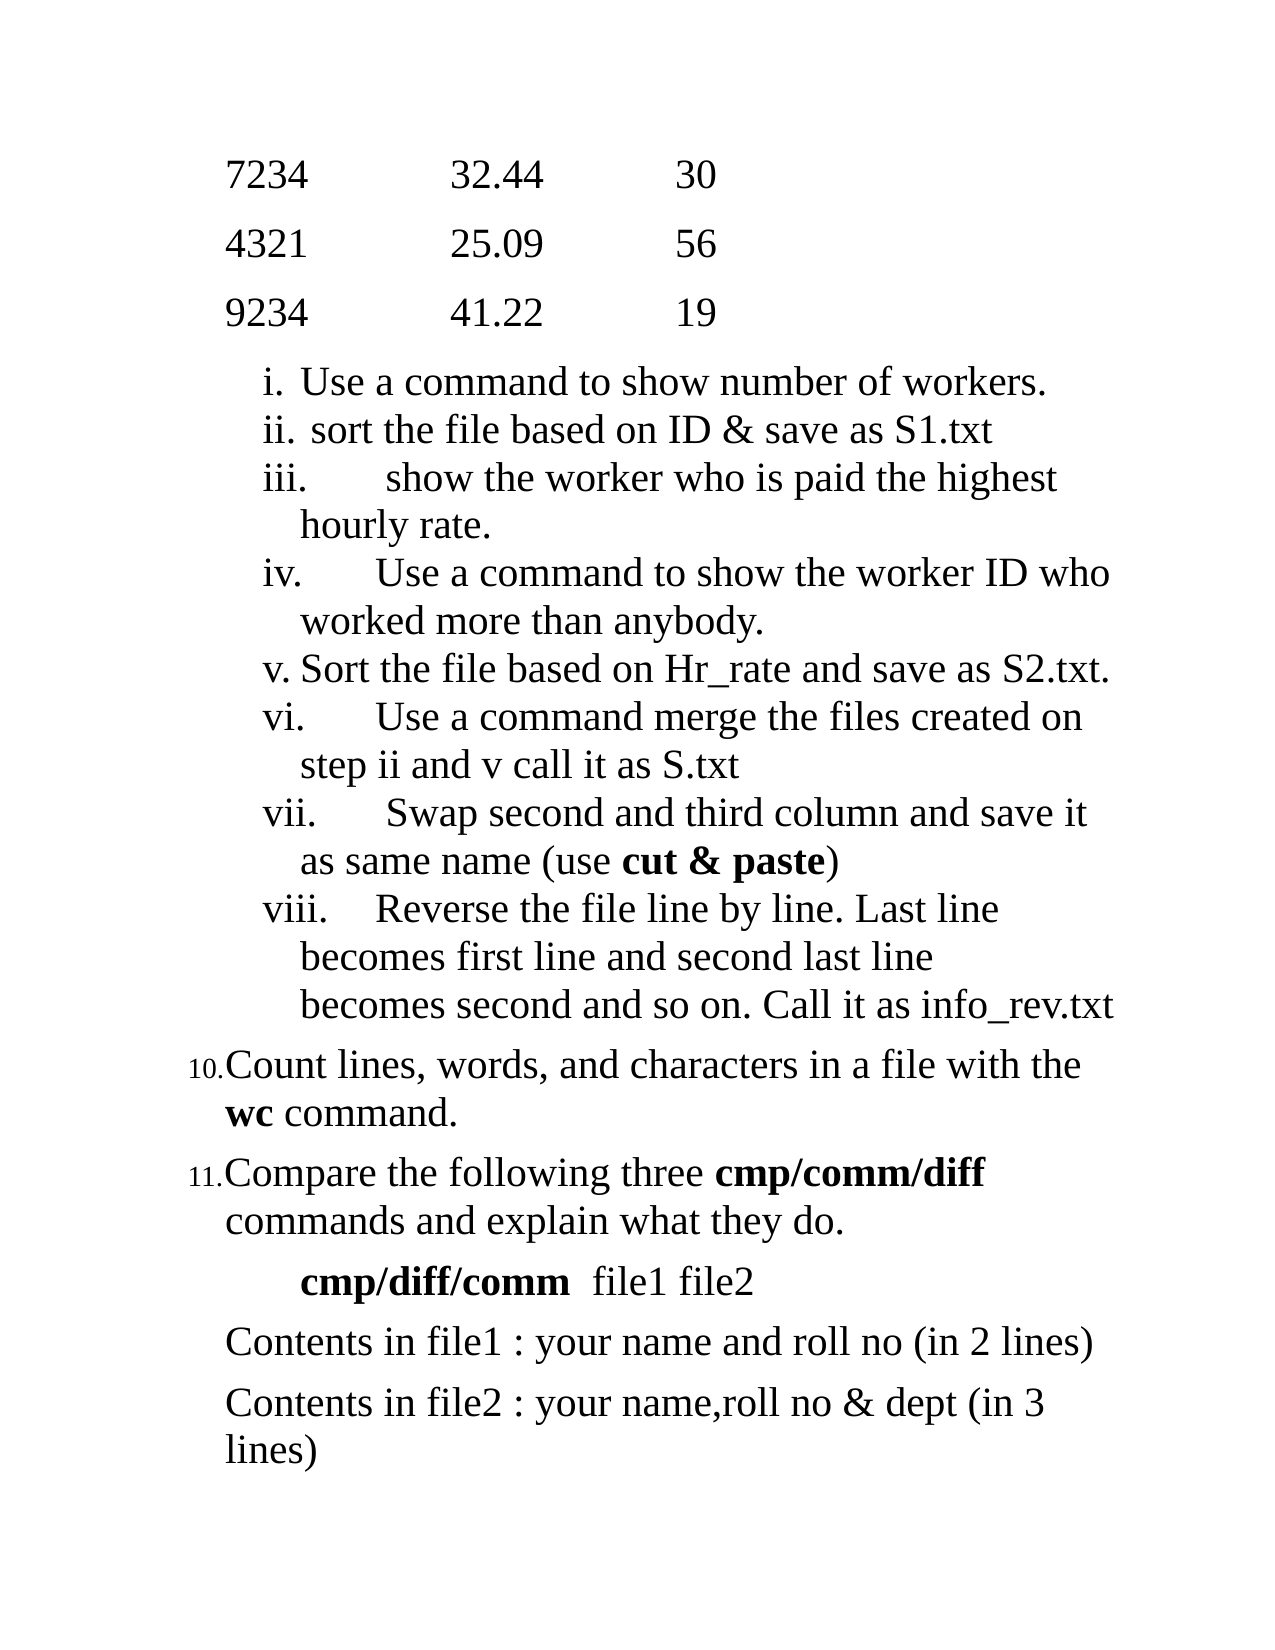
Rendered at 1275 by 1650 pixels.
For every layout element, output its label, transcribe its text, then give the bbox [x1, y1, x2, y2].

list cmp/diff/comm file1 file2 [262, 1256, 1125, 1304]
list Swap second and third column and save it as same name (use cut & paste) [262, 787, 1125, 883]
list Reverse the file line by line. Last line becomes first line and second last line becomes second and so on. Call it as info_rev.txt [262, 883, 1125, 1027]
list 7234 32.44 30 [150, 150, 1125, 198]
list Use a command merge the files created on step ii and v call it as S.txt [262, 692, 1125, 787]
list show the worker who is paid the highest hourly rate. [262, 452, 1125, 548]
list Contents in file2 : your name,roll no & dept (in 3 lines) [187, 1377, 1125, 1473]
list Contents in file1 : your name and roll no (in 2 lines) [187, 1317, 1125, 1364]
list Use a command to show number of workers. [262, 356, 1125, 404]
list Sort the file based on Hr_rate and save as S2.txt. [262, 644, 1125, 692]
list 4321 25.09 56 [150, 219, 1125, 267]
list Count lines, words, and characters in a file with the wc command. [187, 1039, 1125, 1135]
list 9234 41.22 19 [150, 287, 1125, 335]
list Compare the following three cmp/comm/diff commands and explain what they do. [187, 1148, 1125, 1244]
list Use a command to show the worker ID who worked more than anybody. [262, 548, 1125, 644]
list sort the file based on ID & save as S1.txt [262, 404, 1125, 452]
